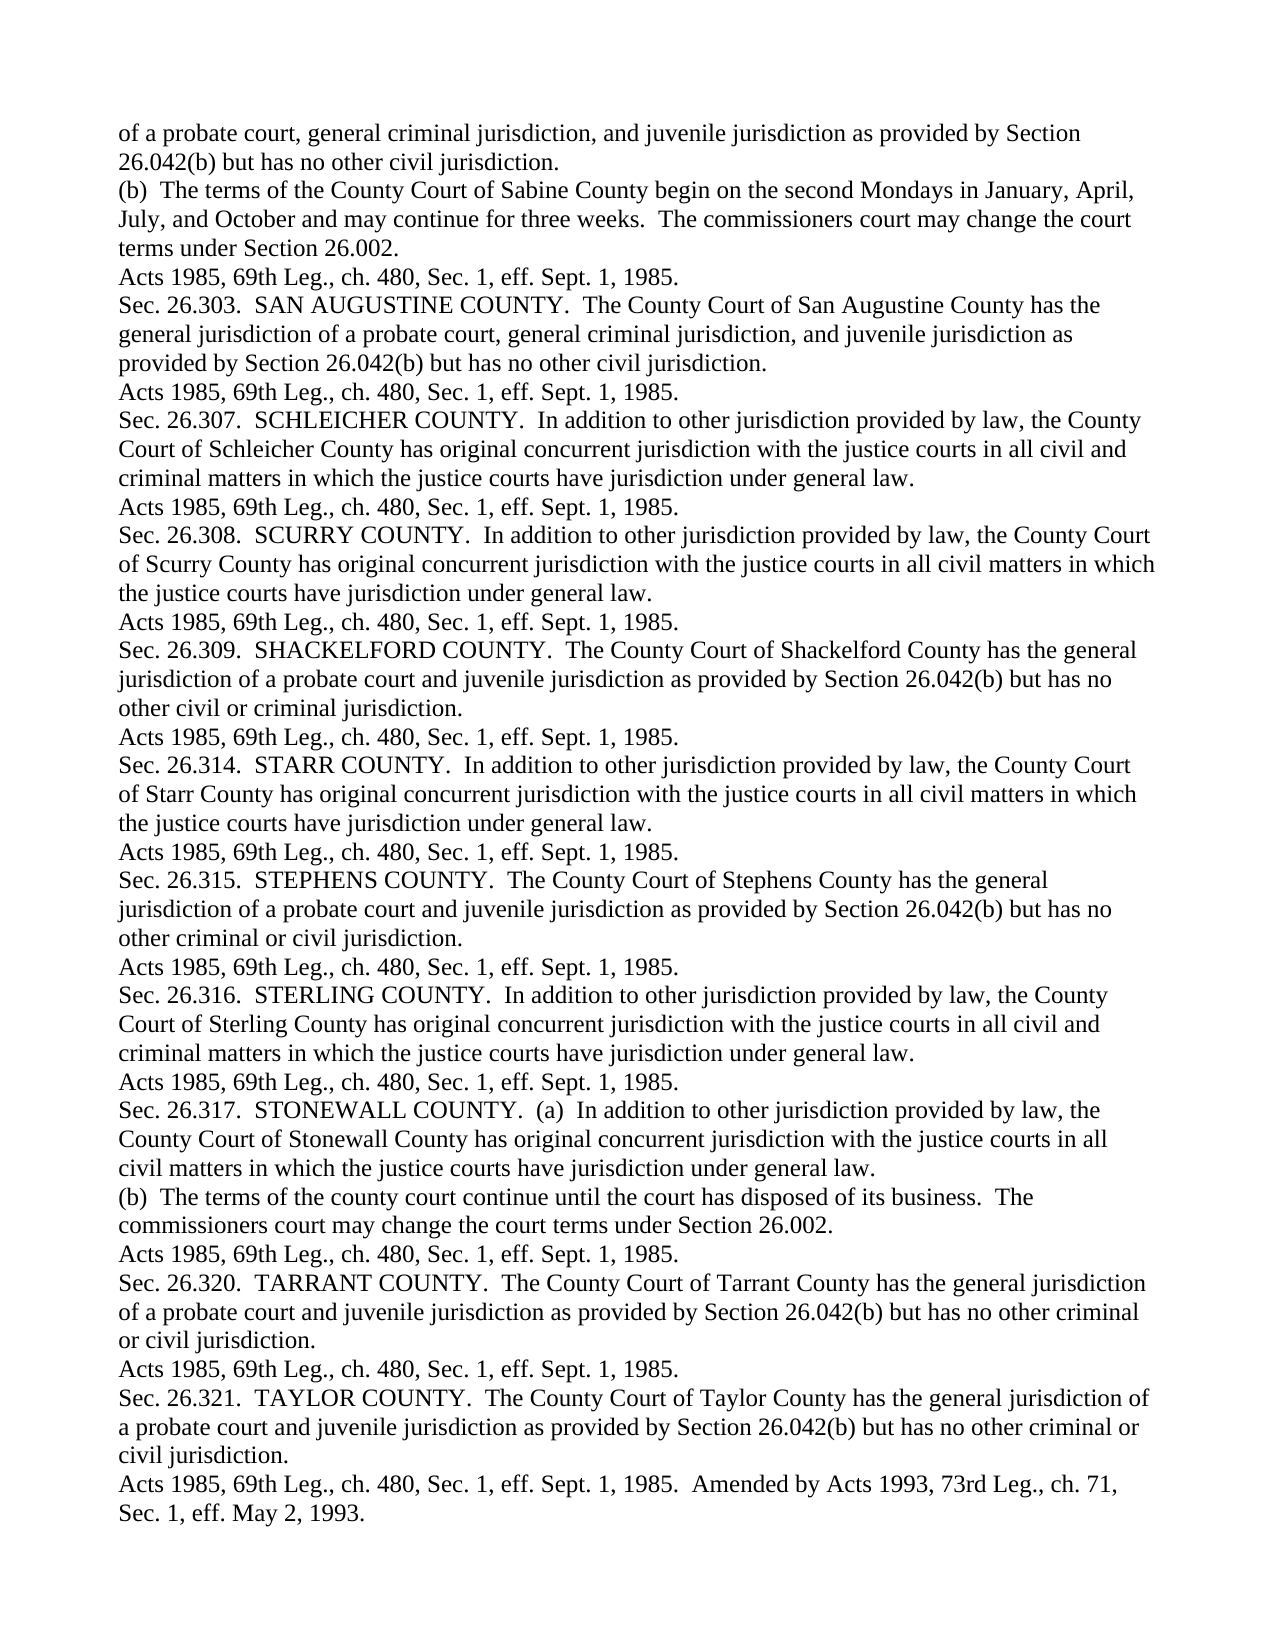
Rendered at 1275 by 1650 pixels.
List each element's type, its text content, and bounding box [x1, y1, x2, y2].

text Sec. 26.316. STERLING COUNTY. In addition to other jurisdiction provided by law, the County Court of Sterling County has original concurrent jurisdiction with the justice courts in all civil and criminal matters in which the justice courts have jurisdiction under general law. [118, 981, 1157, 1067]
text Sec. 26.321. TAYLOR COUNTY. The County Court of Taylor County has the general jurisdiction of a probate court and juvenile jurisdiction as provided by Section 26.042(b) but has no other criminal or civil jurisdiction. [118, 1383, 1157, 1469]
text Acts 1985, 69th Leg., ch. 480, Sec. 1, eff. Sept. 1, 1985. Amended by Acts 1993, 73rd Leg., ch. 71, Sec. 1, eff. May 2, 1993. [118, 1469, 1157, 1527]
text Sec. 26.315. STEPHENS COUNTY. The County Court of Stephens County has the general jurisdiction of a probate court and juvenile jurisdiction as provided by Section 26.042(b) but has no other criminal or civil jurisdiction. [118, 866, 1157, 952]
text Sec. 26.317. STONEWALL COUNTY. (a) In addition to other jurisdiction provided by law, the County Court of Stonewall County has original concurrent jurisdiction with the justice courts in all civil matters in which the justice courts have jurisdiction under general law. [118, 1096, 1157, 1182]
text Sec. 26.314. STARR COUNTY. In addition to other jurisdiction provided by law, the County Court of Starr County has original concurrent jurisdiction with the justice courts in all civil matters in which the justice courts have jurisdiction under general law. [118, 751, 1157, 837]
text (b) The terms of the County Court of Sabine County begin on the second Mondays in January, April, July, and October and may continue for three weeks. The commissioners court may change the court terms under Section 26.002. [118, 176, 1157, 262]
text Acts 1985, 69th Leg., ch. 480, Sec. 1, eff. Sept. 1, 1985. [118, 262, 1157, 291]
text Sec. 26.309. SHACKELFORD COUNTY. The County Court of Shackelford County has the general jurisdiction of a probate court and juvenile jurisdiction as provided by Section 26.042(b) but has no other civil or criminal jurisdiction. [118, 636, 1157, 722]
text Sec. 26.320. TARRANT COUNTY. The County Court of Tarrant County has the general jurisdiction of a probate court and juvenile jurisdiction as provided by Section 26.042(b) but has no other criminal or civil jurisdiction. [118, 1268, 1157, 1354]
text Acts 1985, 69th Leg., ch. 480, Sec. 1, eff. Sept. 1, 1985. [118, 1239, 1157, 1268]
text Acts 1985, 69th Leg., ch. 480, Sec. 1, eff. Sept. 1, 1985. [118, 492, 1157, 521]
text Sec. 26.303. SAN AUGUSTINE COUNTY. The County Court of San Augustine County has the general jurisdiction of a probate court, general criminal jurisdiction, and juvenile jurisdiction as provided by Section 26.042(b) but has no other civil jurisdiction. [118, 291, 1157, 377]
text Sec. 26.308. SCURRY COUNTY. In addition to other jurisdiction provided by law, the County Court of Scurry County has original concurrent jurisdiction with the justice courts in all civil matters in which the justice courts have jurisdiction under general law. [118, 521, 1157, 607]
text Acts 1985, 69th Leg., ch. 480, Sec. 1, eff. Sept. 1, 1985. [118, 837, 1157, 866]
text Acts 1985, 69th Leg., ch. 480, Sec. 1, eff. Sept. 1, 1985. [118, 952, 1157, 981]
text Acts 1985, 69th Leg., ch. 480, Sec. 1, eff. Sept. 1, 1985. [118, 1067, 1157, 1096]
text Sec. 26.307. SCHLEICHER COUNTY. In addition to other jurisdiction provided by law, the County Court of Schleicher County has original concurrent jurisdiction with the justice courts in all civil and criminal matters in which the justice courts have jurisdiction under general law. [118, 406, 1157, 492]
text Acts 1985, 69th Leg., ch. 480, Sec. 1, eff. Sept. 1, 1985. [118, 722, 1157, 751]
text of a probate court, general criminal jurisdiction, and juvenile jurisdiction as provided by Section 26.042(b) but has no other civil jurisdiction. [118, 118, 1157, 176]
text Acts 1985, 69th Leg., ch. 480, Sec. 1, eff. Sept. 1, 1985. [118, 607, 1157, 636]
text (b) The terms of the county court continue until the court has disposed of its business. The commissioners court may change the court terms under Section 26.002. [118, 1182, 1157, 1239]
text Acts 1985, 69th Leg., ch. 480, Sec. 1, eff. Sept. 1, 1985. [118, 377, 1157, 406]
text Acts 1985, 69th Leg., ch. 480, Sec. 1, eff. Sept. 1, 1985. [118, 1354, 1157, 1383]
